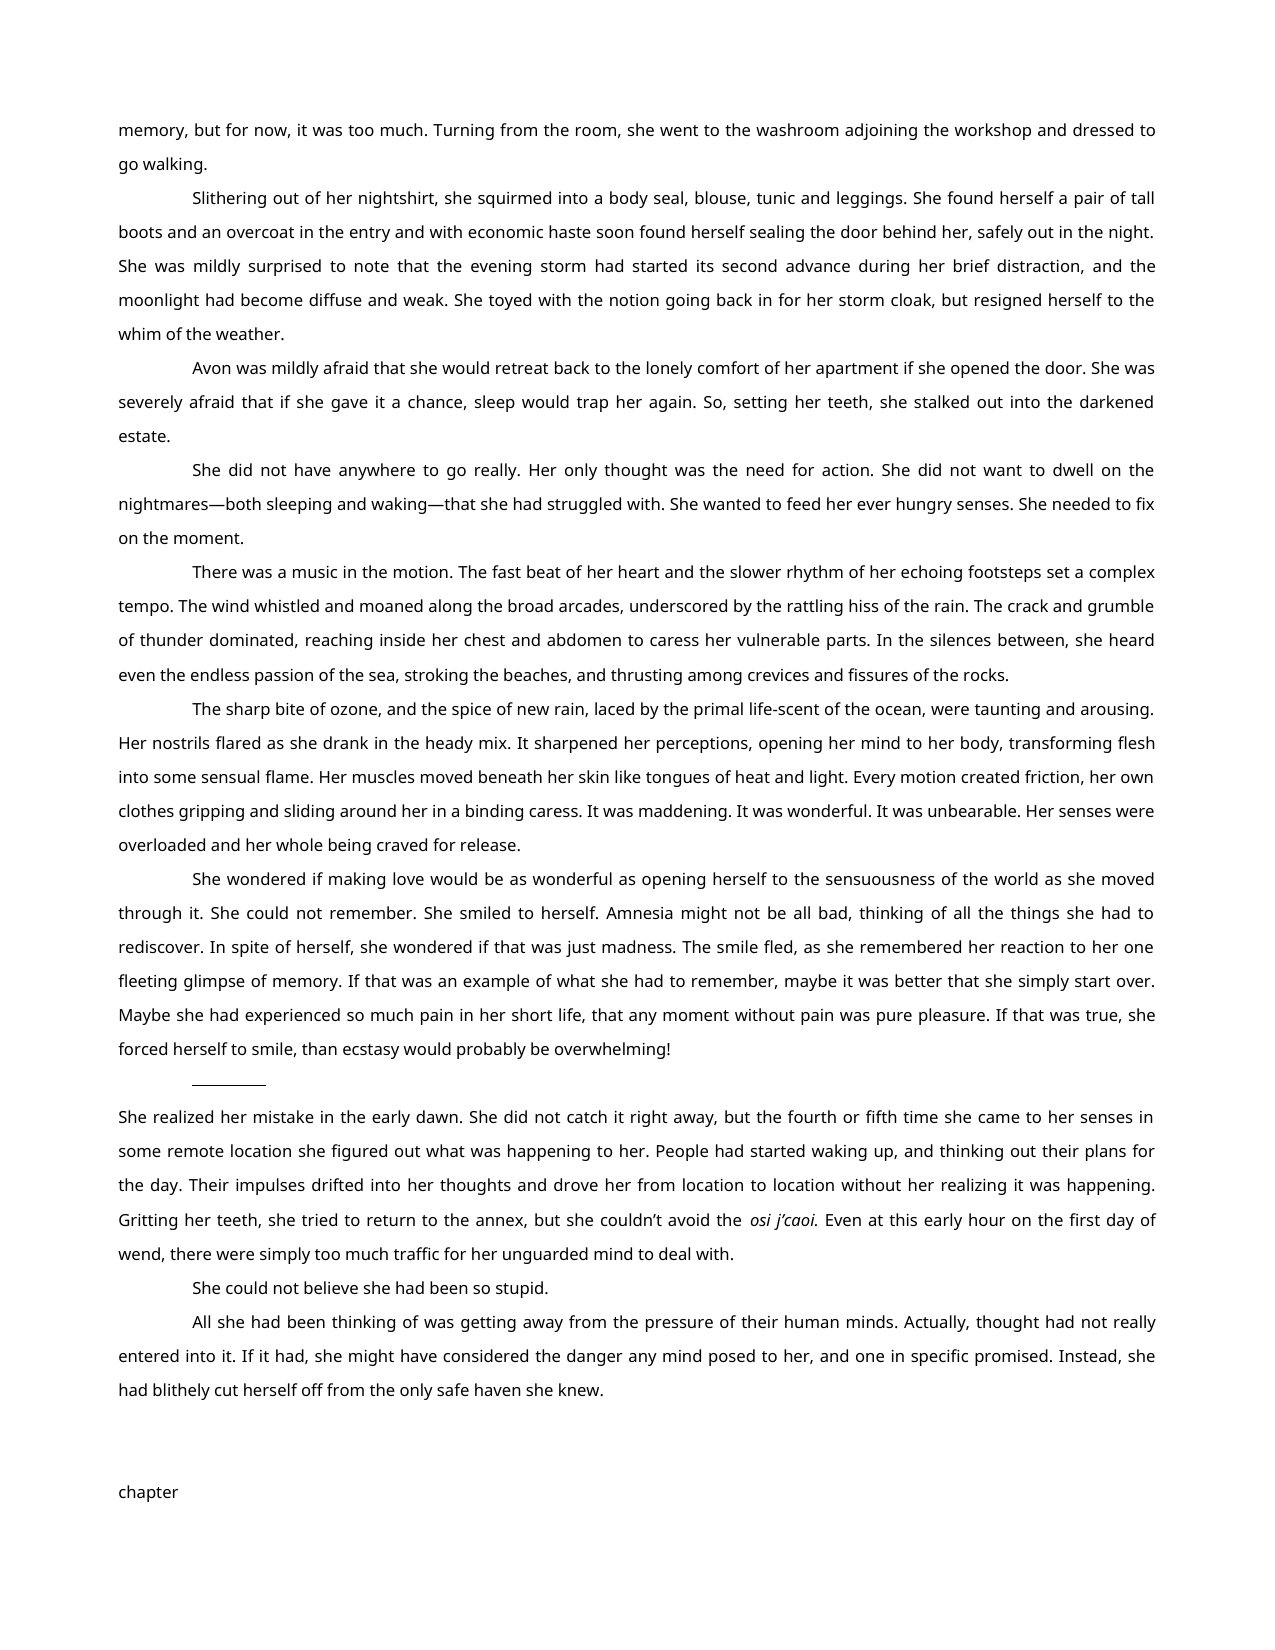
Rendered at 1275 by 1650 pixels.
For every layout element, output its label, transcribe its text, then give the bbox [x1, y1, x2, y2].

text She could not believe she had been so stupid. [118, 1276, 1157, 1299]
text Avon was mildly afraid that she would retreat back to the lonely comfort of her apartment if she opened the door. She was severely afraid that if she gave it a chance, sleep would trap her again. So, setting her teeth, she stalked out into the darkened estate. [118, 357, 1157, 447]
text She realized her mistake in the early dawn. She did not catch it right away, but the fourth or fifth time she came to her senses in some remote location she figured out what was happening to her. People had started waking up, and thinking out their plans for the day. Their impulses drifted into her thoughts and drove her from location to location without her realizing it was happening. Gritting her teeth, she tried to return to the annex, but she couldn’t avoid the osi j’caoi. Even at this early hour on the first day of wend, there were simply too much traffic for her unguarded mind to deal with. [118, 1106, 1157, 1265]
text Slithering out of her nightshirt, she squirmed into a body seal, blouse, tunic and leggings. She found herself a pair of tall boots and an overcoat in the entry and with economic haste soon found herself sealing the door behind her, safely out in the night. She was mildly surprised to note that the evening storm had started its second advance during her brief distraction, and the moonlight had become diffuse and weak. She toyed with the notion going back in for her storm cloak, but resigned herself to the whim of the weather. [118, 186, 1157, 345]
text She wondered if making love would be as wonderful as opening herself to the sensuousness of the world as she moved through it. She could not remember. She smiled to herself. Amnesia might not be all bad, thinking of all the things she had to rediscover. In spite of herself, she wondered if that was just madness. The smile fled, as she remembered her reaction to her one fleeting glimpse of memory. If that was an example of what she had to remember, maybe it was better that she simply start over. Maybe she had experienced so much pain in her short life, that any moment without pain was pure pleasure. If that was true, she forced herself to smile, than ecstasy would probably be overwhelming! [118, 867, 1157, 1061]
text All she had been thinking of was getting away from the pressure of their human minds. Actually, thought had not really entered into it. If it had, she might have considered the danger any mind posed to her, and one in specific promised. Instead, she had blithely cut herself off from the only safe haven she knew. [118, 1310, 1157, 1401]
text chapter [118, 1481, 1157, 1503]
text memory, but for now, it was too much. Turning from the room, she went to the washroom adjoining the workshop and dressed to go walking. [118, 118, 1157, 175]
text There was a music in the motion. The fast beat of her heart and the slower rhythm of her echoing footsteps set a complex tempo. The wind whistled and moaned along the broad arcades, underscored by the rattling hiss of the rain. The crack and grumble of thunder dominated, reaching inside her chest and abdomen to caress her vulnerable parts. In the silences between, she heard even the endless passion of the sea, stroking the beaches, and thrusting among crevices and fissures of the rocks. [118, 561, 1157, 686]
text The sharp bite of ozone, and the spice of new rain, laced by the primal life-scent of the ocean, were taunting and arousing. Her nostrils flared as she drank in the heady mix. It sharpened her perceptions, opening her mind to her body, transforming flesh into some sensual flame. Her muscles moved beneath her skin like tongues of heat and light. Every motion created friction, her own clothes gripping and sliding around her in a binding caress. It was maddening. It was wonderful. It was unbearable. Her senses were overloaded and her whole being craved for release. [118, 697, 1157, 856]
text She did not have anywhere to go really. Her only thought was the need for action. She did not want to dwell on the nightmares—both sleeping and waking—that she had struggled with. She wanted to feed her ever hungry senses. She needed to fix on the moment. [118, 459, 1157, 549]
